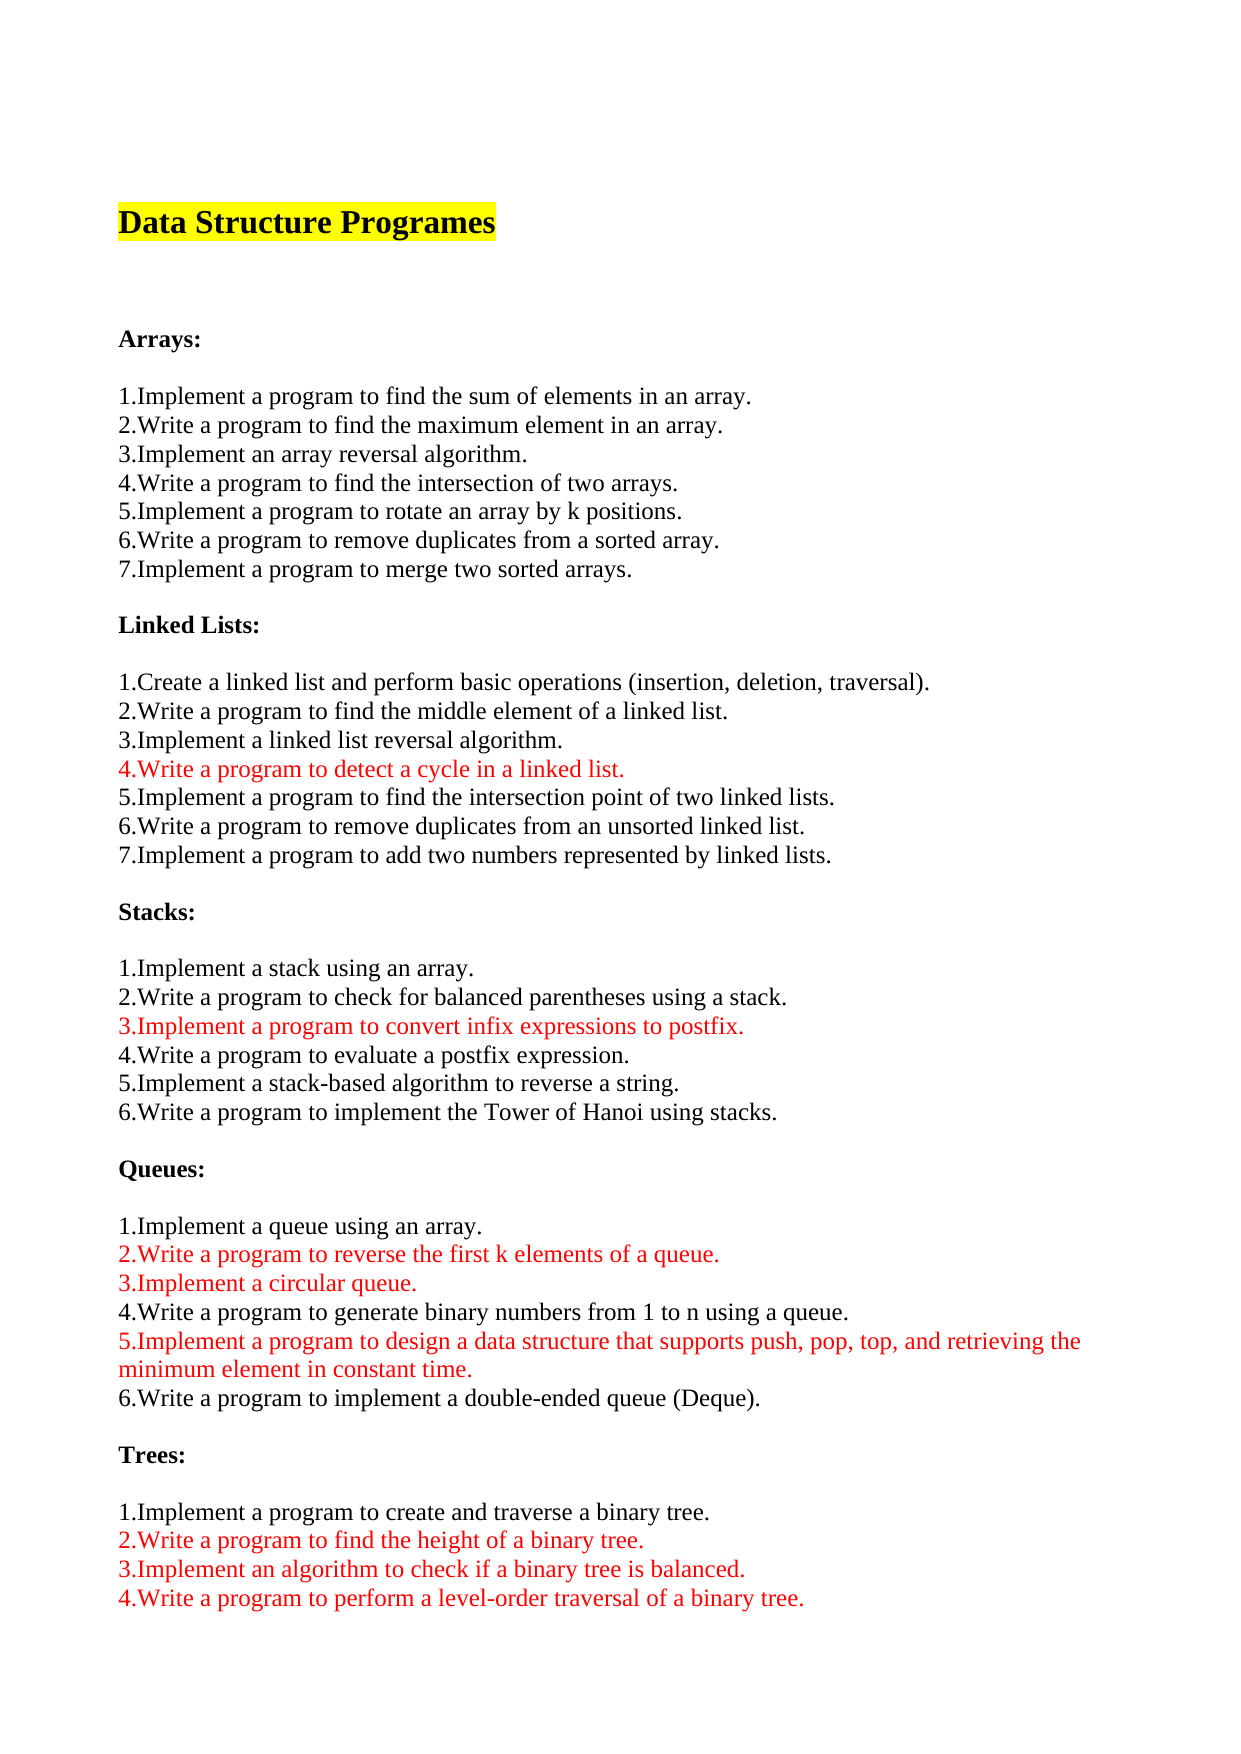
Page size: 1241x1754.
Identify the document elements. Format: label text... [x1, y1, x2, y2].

text 4.Write a program to evaluate a postfix expression. [118, 1040, 1122, 1068]
text 6.Write a program to remove duplicates from an unsorted linked list. [118, 811, 1122, 840]
text 5.Implement a program to design a data structure that supports push, pop, top, and retrieving the minimum element in constant time. [118, 1326, 1122, 1383]
text Data Structure Programes [118, 202, 1122, 241]
text 4.Write a program to detect a cycle in a linked list. [118, 754, 1122, 782]
text 3.Implement a program to convert infix expressions to postfix. [118, 1011, 1122, 1040]
text 2.Write a program to find the height of a binary tree. [118, 1526, 1122, 1554]
text 1.Implement a stack using an array. [118, 953, 1122, 982]
text 5.Implement a program to rotate an array by k positions. [118, 496, 1122, 525]
text Linked Lists: [118, 611, 1122, 639]
text 6.Write a program to implement a double-ended queue (Deque). [118, 1383, 1122, 1412]
text 1.Implement a program to find the sum of elements in an array. [118, 381, 1122, 410]
text 5.Implement a stack-based algorithm to reverse a string. [118, 1068, 1122, 1097]
text 3.Implement a linked list reversal algorithm. [118, 725, 1122, 754]
text 5.Implement a program to find the intersection point of two linked lists. [118, 782, 1122, 811]
text 2.Write a program to find the maximum element in an array. [118, 410, 1122, 439]
text 4.Write a program to find the intersection of two arrays. [118, 468, 1122, 496]
text 1.Implement a program to create and traverse a binary tree. [118, 1497, 1122, 1526]
text 7.Implement a program to merge two sorted arrays. [118, 554, 1122, 583]
text 4.Write a program to perform a level-order traversal of a binary tree. [118, 1583, 1122, 1612]
text Trees: [118, 1440, 1122, 1469]
text 3.Implement a circular queue. [118, 1268, 1122, 1297]
text 6.Write a program to implement the Tower of Hanoi using stacks. [118, 1097, 1122, 1126]
text 6.Write a program to remove duplicates from a sorted array. [118, 525, 1122, 554]
text 2.Write a program to find the middle element of a linked list. [118, 696, 1122, 725]
text 4.Write a program to generate binary numbers from 1 to n using a queue. [118, 1297, 1122, 1326]
text 2.Write a program to check for balanced parentheses using a stack. [118, 982, 1122, 1011]
text 1.Create a linked list and perform basic operations (insertion, deletion, traversal). [118, 667, 1122, 696]
text 3.Implement an array reversal algorithm. [118, 439, 1122, 468]
text 1.Implement a queue using an array. [118, 1211, 1122, 1239]
text Queues: [118, 1154, 1122, 1183]
text Arrays: [118, 324, 1122, 353]
text 3.Implement an algorithm to check if a binary tree is balanced. [118, 1554, 1122, 1583]
text Stacks: [118, 897, 1122, 925]
text 7.Implement a program to add two numbers represented by linked lists. [118, 840, 1122, 869]
text 2.Write a program to reverse the first k elements of a queue. [118, 1239, 1122, 1268]
